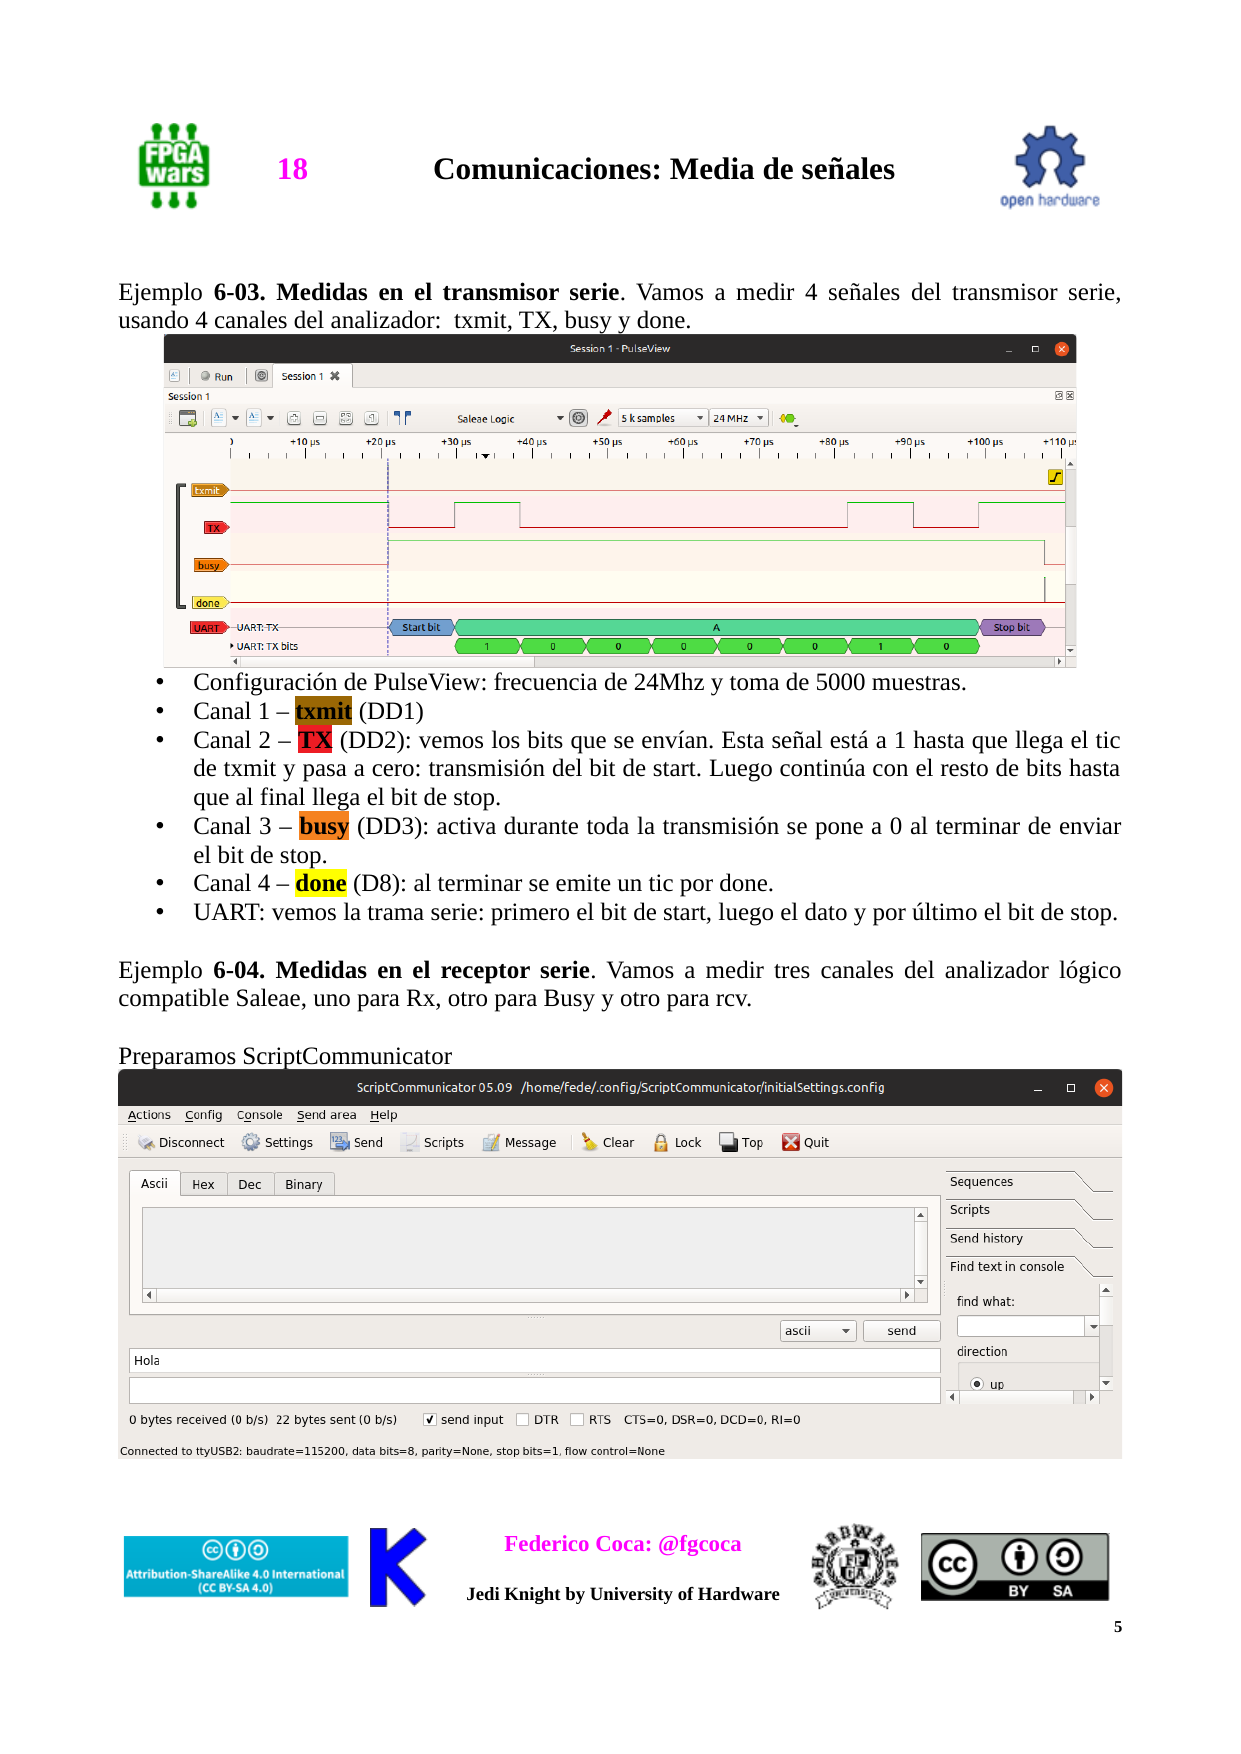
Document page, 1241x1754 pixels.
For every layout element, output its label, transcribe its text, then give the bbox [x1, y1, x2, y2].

picture [118, 1069, 1123, 1459]
list Canal 4 – done (D8): al terminar se emite un tic por done. [156, 868, 1122, 897]
picture [370, 1528, 428, 1607]
text Ejemplo 6-03. Medidas en el transmisor serie. Vamos a medir 4 señales del transmisor serie, usando 4 canales del analizador: txmit, TX, busy y done. [118, 277, 1122, 334]
list Canal 2 – TX (DD2): vemos los bits que se envían. Esta señal está a 1 hasta que llega el tic de txmit y pasa a cero: transmisión del bit de start. Luego continúa con el resto de bits hasta que al final llega el bit de stop. [156, 725, 1122, 811]
picture [996, 123, 1106, 213]
text Preparamos ScriptCommunicator [118, 1041, 1122, 1069]
picture [163, 334, 1077, 668]
picture [811, 1523, 901, 1611]
picture [921, 1533, 1110, 1601]
picture [123, 1536, 349, 1598]
list Canal 1 – txmit (DD1) [156, 696, 1122, 725]
list UART: vemos la trama serie: primero el bit de start, luego el dato y por último el bit de stop. [156, 897, 1122, 926]
list Configuración de PulseView: frecuencia de 24Mhz y toma de 5000 muestras. [156, 334, 1122, 696]
text Ejemplo 6-04. Medidas en el receptor serie. Vamos a medir tres canales del analizador lógico compatible Saleae, uno para Rx, otro para Busy y otro para rcv. [118, 955, 1122, 1012]
picture [132, 123, 222, 213]
list Canal 3 – busy (DD3): activa durante toda la transmisión se pone a 0 al terminar de enviar el bit de stop. [156, 811, 1122, 868]
